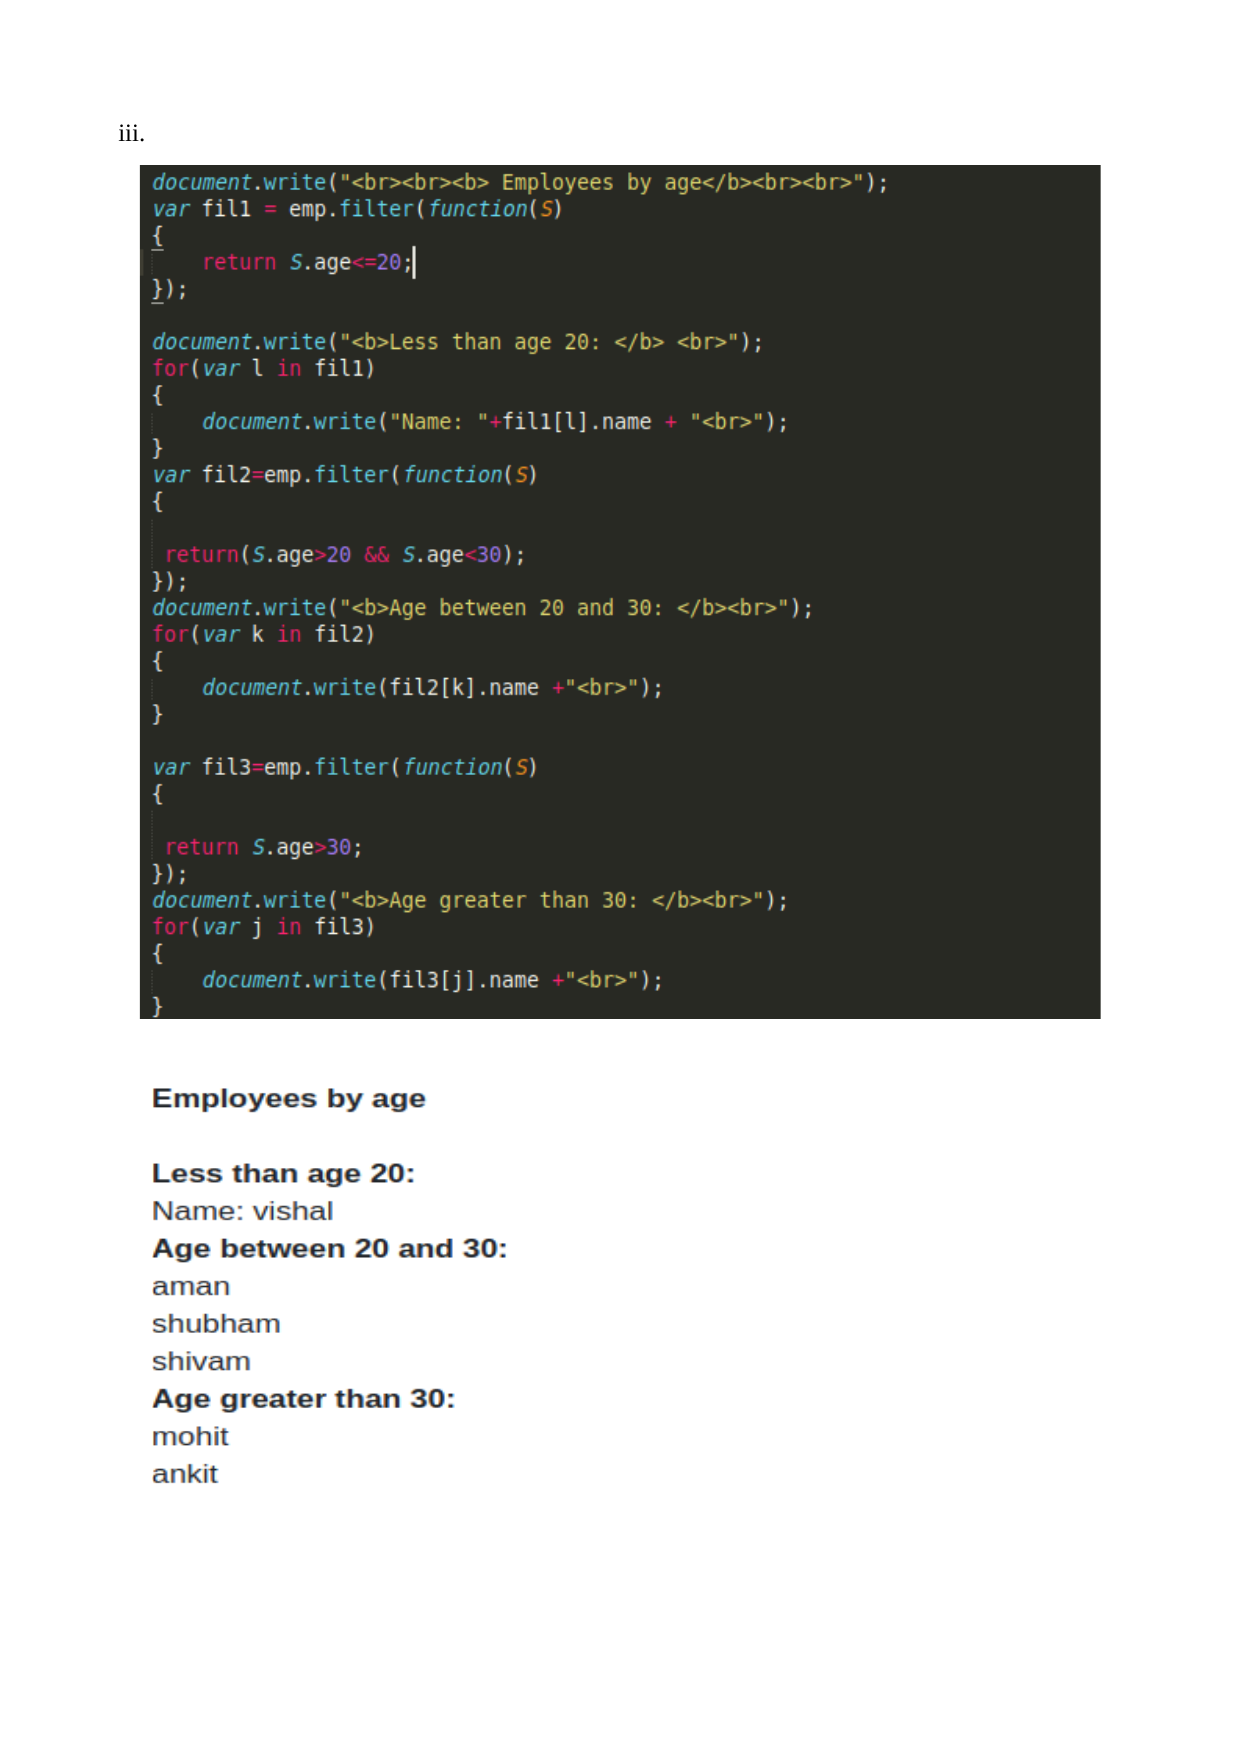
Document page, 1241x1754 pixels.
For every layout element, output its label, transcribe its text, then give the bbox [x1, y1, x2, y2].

picture [152, 1070, 618, 1516]
picture [139, 165, 1101, 1019]
text iii. [118, 118, 1122, 147]
